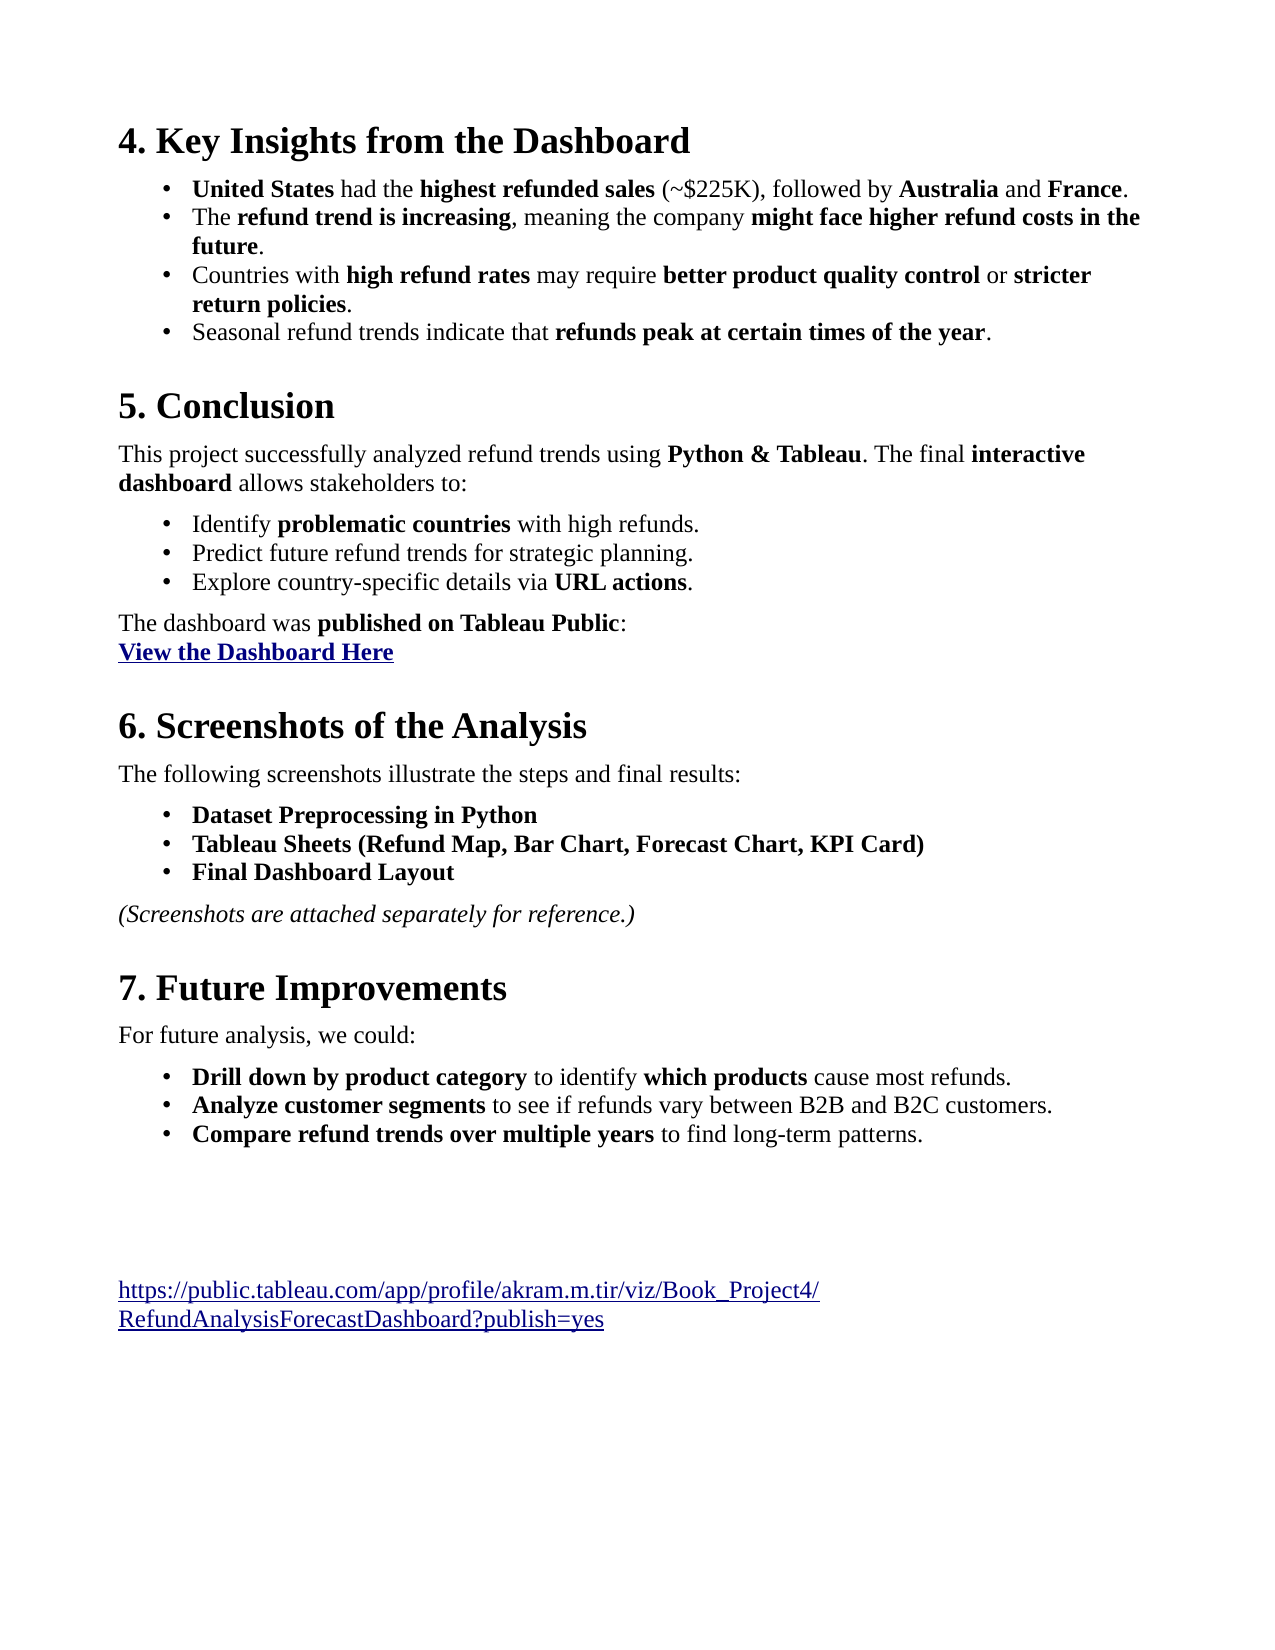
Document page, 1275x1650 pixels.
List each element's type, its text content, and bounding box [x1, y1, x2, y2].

text The dashboard was published on Tableau Public: View the Dashboard Here [118, 608, 1157, 666]
text For future analysis, we could: [118, 1021, 1157, 1049]
list Explore country-specific details via URL actions. [162, 567, 1157, 596]
subtitle 4. Key Insights from the Dashboard [118, 118, 1157, 161]
list Dataset Preprocessing in Python [162, 800, 1157, 829]
list Seasonal refund trends indicate that refunds peak at certain times of the year. [162, 317, 1157, 346]
list Tableau Sheets (Refund Map, Bar Chart, Forecast Chart, KPI Card) [162, 829, 1157, 857]
list Identify problematic countries with high refunds. [162, 509, 1157, 538]
list Final Dashboard Layout [162, 857, 1157, 886]
list Countries with high refund rates may require better product quality control or stricter return policies. [162, 260, 1157, 317]
subtitle 6. Screenshots of the Analysis [118, 703, 1157, 746]
text The following screenshots illustrate the steps and final results: [118, 759, 1157, 787]
list The refund trend is increasing, meaning the company might face higher refund costs in the future. [162, 202, 1157, 260]
list Drill down by product category to identify which products cause most refunds. [162, 1062, 1157, 1091]
subtitle 5. Conclusion [118, 384, 1157, 427]
text This project successfully analyzed refund trends using Python & Tableau. The final interactive dashboard allows stakeholders to: [118, 439, 1157, 497]
list Predict future refund trends for strategic planning. [162, 538, 1157, 567]
subtitle 7. Future Improvements [118, 965, 1157, 1008]
list United States had the highest refunded sales (~$225K), followed by Australia and France. [162, 174, 1157, 202]
text https://public.tableau.com/app/profile/akram.m.tir/viz/Book_Project4/RefundAnalysisForecastDashboard?publish=yes [118, 1276, 1157, 1333]
list Compare refund trends over multiple years to find long-term patterns. [162, 1119, 1157, 1148]
list Analyze customer segments to see if refunds vary between B2B and B2C customers. [162, 1091, 1157, 1119]
text (Screenshots are attached separately for reference.) [118, 899, 1157, 927]
